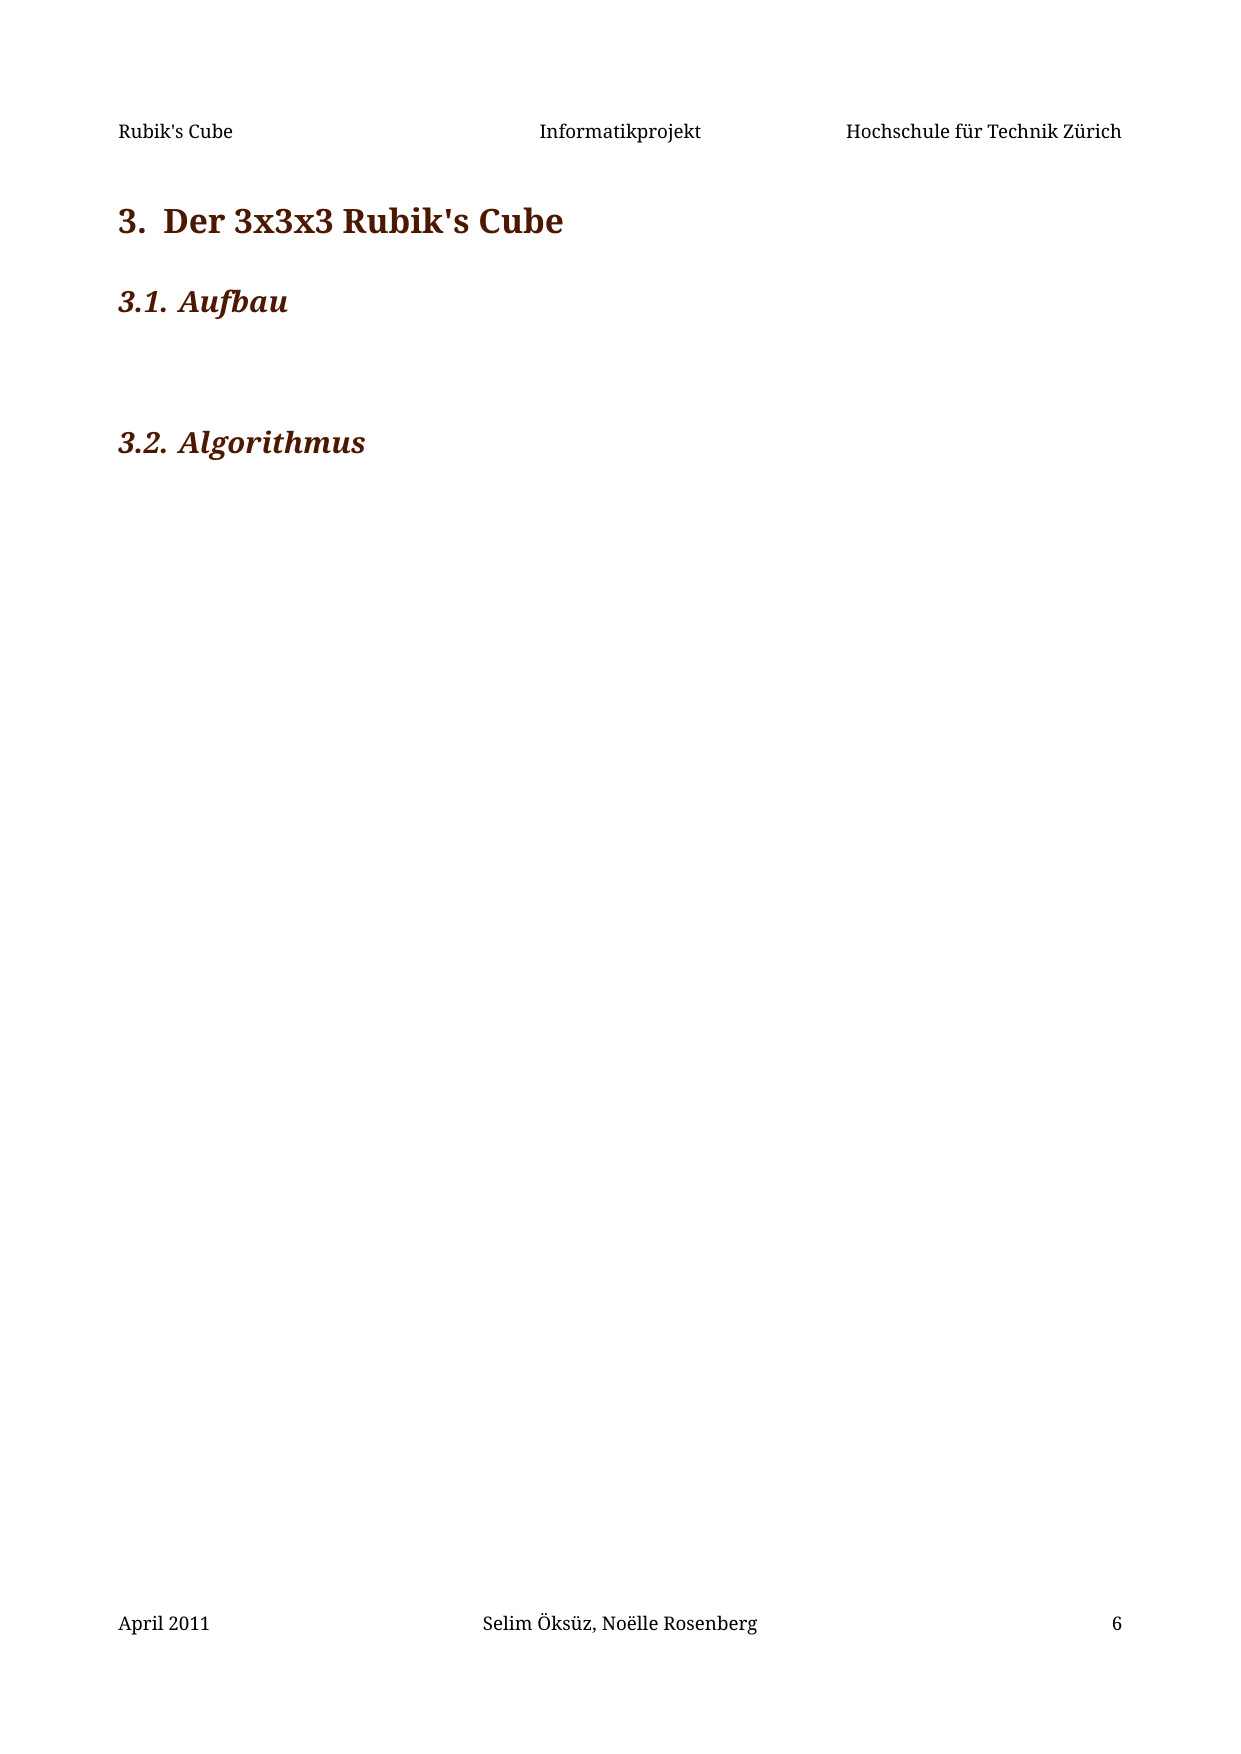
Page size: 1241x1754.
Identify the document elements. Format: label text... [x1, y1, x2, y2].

subtitle Der 3x3x3 Rubik's Cube [118, 198, 1122, 244]
subtitle Aufbau [118, 281, 1122, 321]
subtitle Algorithmus [118, 422, 1122, 462]
